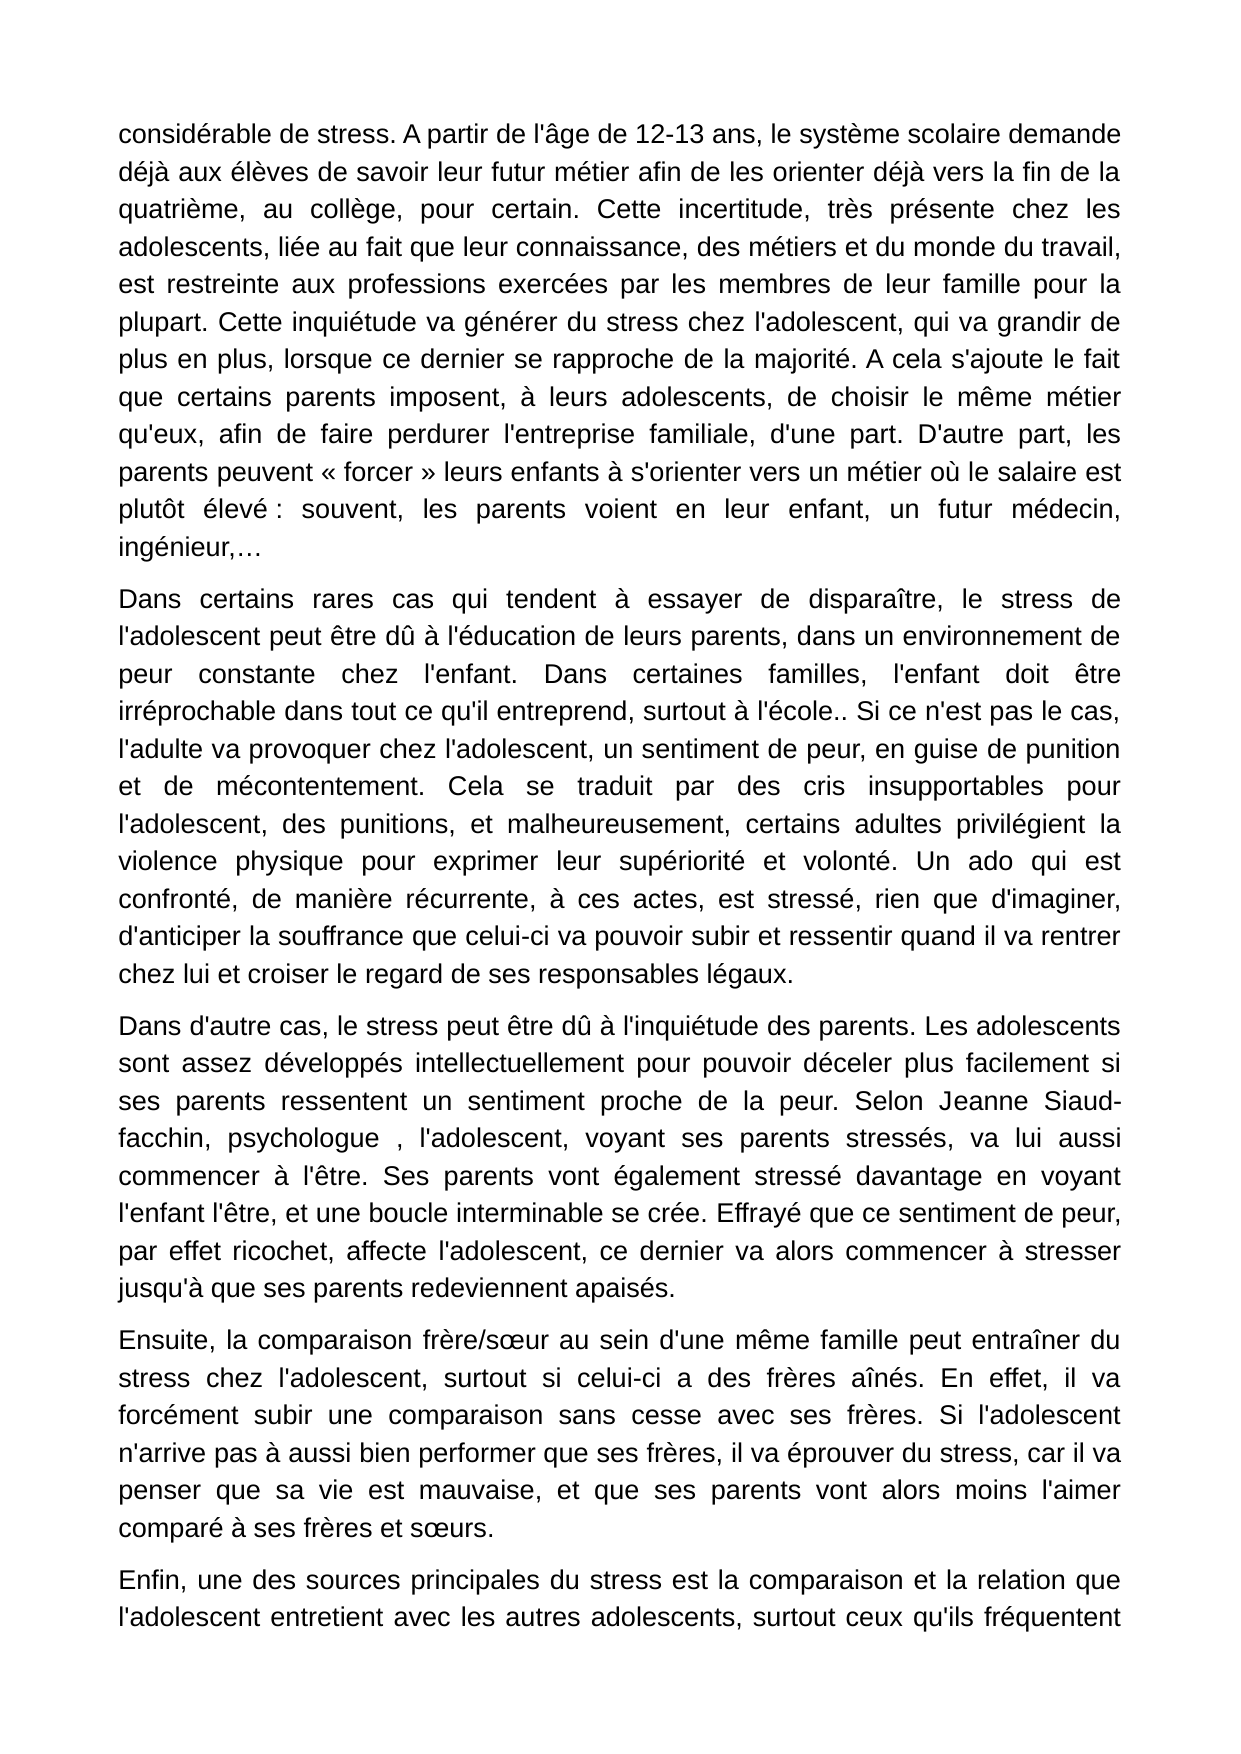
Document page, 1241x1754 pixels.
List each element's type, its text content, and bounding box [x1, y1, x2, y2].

text Dans certains rares cas qui tendent à essayer de disparaître, le stress de l'adolescent peut être dû à l'éducation de leurs parents, dans un environnement de peur constante chez l'enfant. Dans certaines familles, l'enfant doit être irréprochable dans tout ce qu'il entreprend, surtout à l'école.. Si ce n'est pas le cas, l'adulte va provoquer chez l'adolescent, un sentiment de peur, en guise de punition et de mécontentement. Cela se traduit par des cris insupportables pour l'adolescent, des punitions, et malheureusement, certains adultes privilégient la violence physique pour exprimer leur supériorité et volonté. Un ado qui est confronté, de manière récurrente, à ces actes, est stressé, rien que d'imaginer, d'anticiper la souffrance que celui-ci va pouvoir subir et ressentir quand il va rentrer chez lui et croiser le regard de ses responsables légaux. [118, 583, 1122, 989]
text Ensuite, la comparaison frère/sœur au sein d'une même famille peut entraîner du stress chez l'adolescent, surtout si celui-ci a des frères aînés. En effet, il va forcément subir une comparaison sans cesse avec ses frères. Si l'adolescent n'arrive pas à aussi bien performer que ses frères, il va éprouver du stress, car il va penser que sa vie est mauvaise, et que ses parents vont alors moins l'aimer comparé à ses frères et sœurs. [118, 1324, 1122, 1543]
text considérable de stress. A partir de l'âge de 12-13 ans, le système scolaire demande déjà aux élèves de savoir leur futur métier afin de les orienter déjà vers la fin de la quatrième, au collège, pour certain. Cette incertitude, très présente chez les adolescents, liée au fait que leur connaissance, des métiers et du monde du travail, est restreinte aux professions exercées par les membres de leur famille pour la plupart. Cette inquiétude va générer du stress chez l'adolescent, qui va grandir de plus en plus, lorsque ce dernier se rapproche de la majorité. A cela s'ajoute le fait que certains parents imposent, à leurs adolescents, de choisir le même métier qu'eux, afin de faire perdurer l'entreprise familiale, d'une part. D'autre part, les parents peuvent « forcer » leurs enfants à s'orienter vers un métier où le salaire est plutôt élevé : souvent, les parents voient en leur enfant, un futur médecin, ingénieur,… [118, 118, 1122, 562]
text Enfin, une des sources principales du stress est la comparaison et la relation que l'adolescent entretient avec les autres adolescents, surtout ceux qu'ils fréquentent [118, 1564, 1122, 1633]
text Dans d'autre cas, le stress peut être dû à l'inquiétude des parents. Les adolescents sont assez développés intellectuellement pour pouvoir déceler plus facilement si ses parents ressentent un sentiment proche de la peur. Selon Jeanne Siaud-facchin, psychologue , l'adolescent, voyant ses parents stressés, va lui aussi commencer à l'être. Ses parents vont également stressé davantage en voyant l'enfant l'être, et une boucle interminable se crée. Effrayé que ce sentiment de peur, par effet ricochet, affecte l'adolescent, ce dernier va alors commencer à stresser jusqu'à que ses parents redeviennent apaisés. [118, 1010, 1122, 1303]
